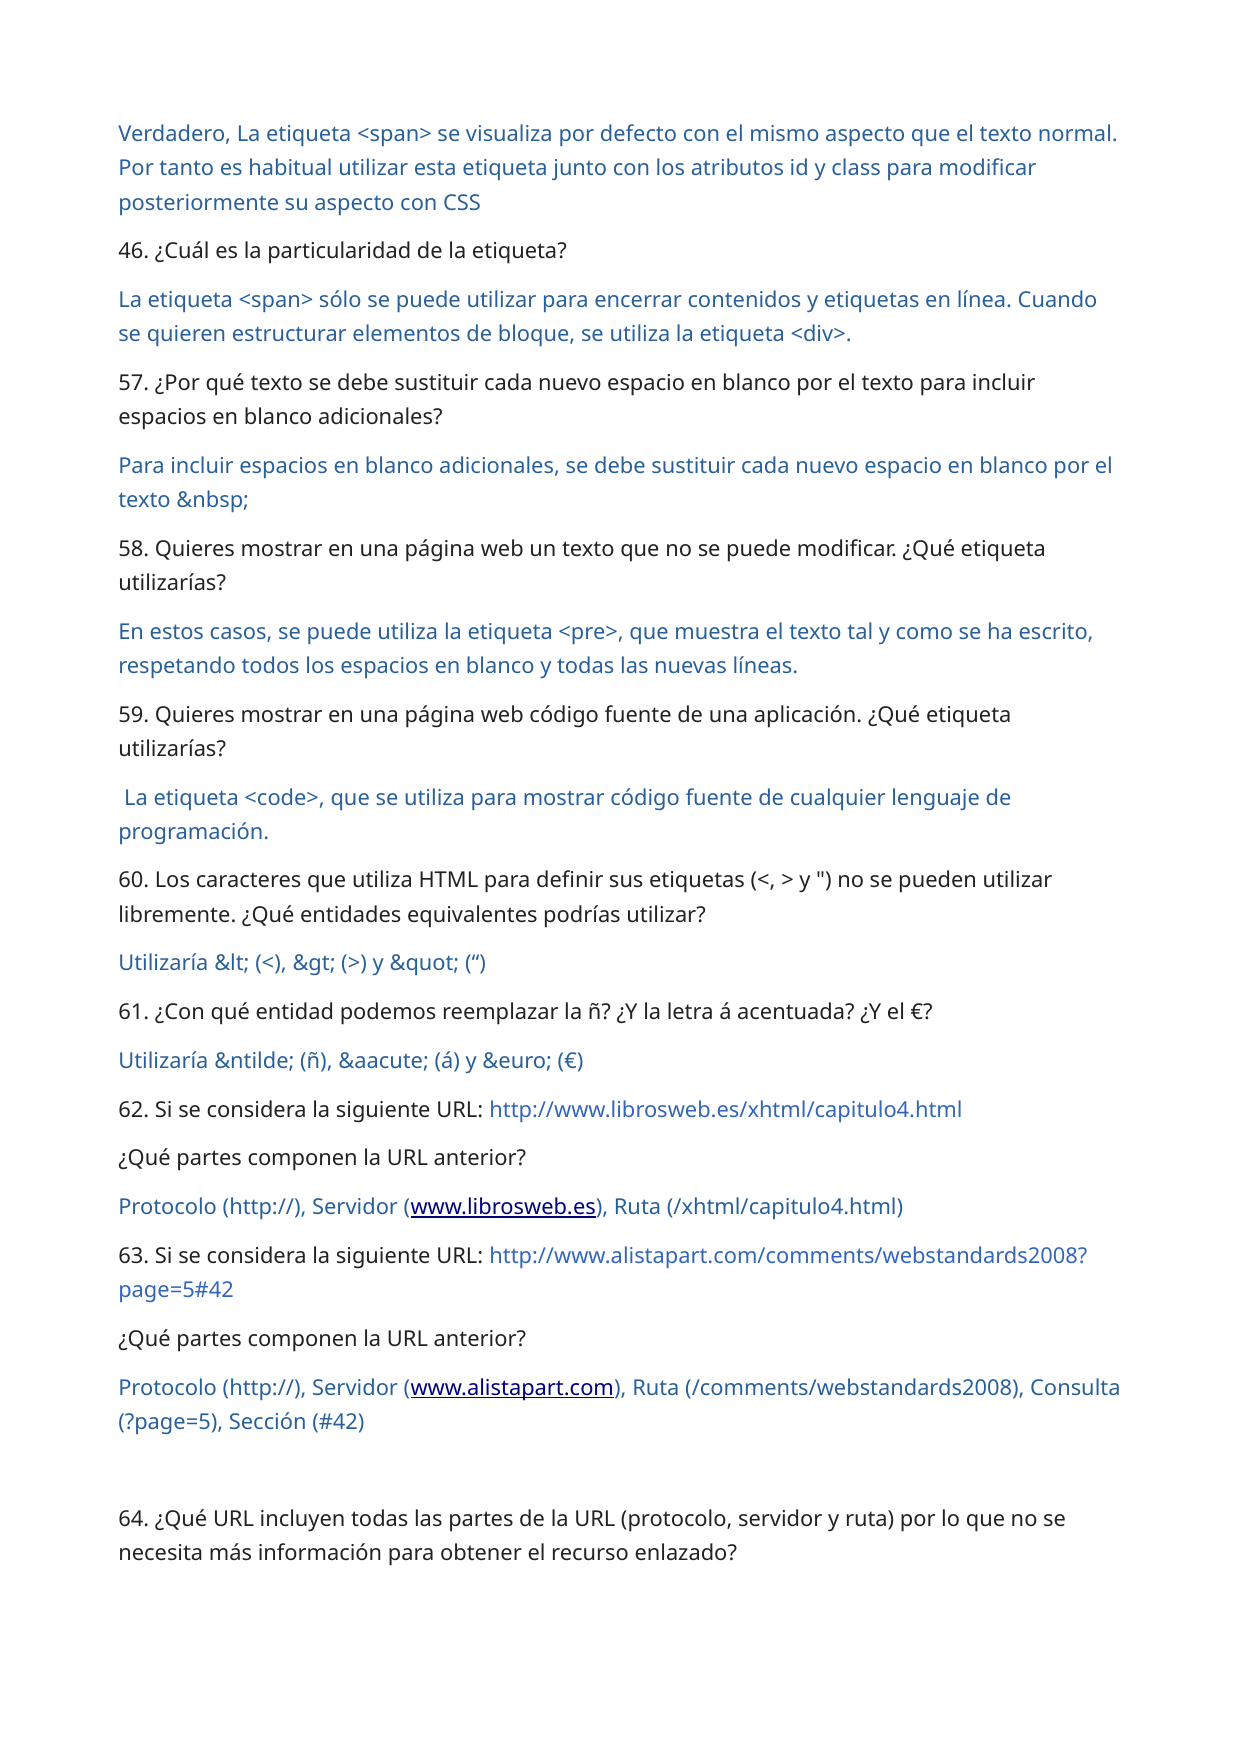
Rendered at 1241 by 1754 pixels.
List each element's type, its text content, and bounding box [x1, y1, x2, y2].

text 62. Si se considera la siguiente URL: http://www.librosweb.es/xhtml/capitulo4.html [118, 1093, 1122, 1123]
text Protocolo (http://), Servidor (www.alistapart.com), Ruta (/comments/webstandards2008), Consulta (?page=5), Sección (#42) [118, 1371, 1122, 1435]
text Protocolo (http://), Servidor (www.librosweb.es), Ruta (/xhtml/capitulo4.html) [118, 1191, 1122, 1221]
text La etiqueta <span> sólo se puede utilizar para encerrar contenidos y etiquetas en línea. Cuando se quieren estructurar elementos de bloque, se utiliza la etiqueta <div>. [118, 284, 1122, 348]
text 63. Si se considera la siguiente URL: http://www.alistapart.com/comments/webstandards2008?page=5#42 [118, 1240, 1122, 1304]
text 61. ¿Con qué entidad podemos reemplazar la ñ? ¿Y la letra á acentuada? ¿Y el €? [118, 996, 1122, 1026]
text ¿Qué partes componen la URL anterior? [118, 1323, 1122, 1352]
text Utilizaría &ntilde; (ñ), &aacute; (á) y &euro; (€) [118, 1045, 1122, 1074]
text 57. ¿Por qué texto se debe sustituir cada nuevo espacio en blanco por el texto para incluir espacios en blanco adicionales? [118, 367, 1122, 431]
text En estos casos, se puede utiliza la etiqueta <pre>, que muestra el texto tal y como se ha escrito, respetando todos los espacios en blanco y todas las nuevas líneas. [118, 616, 1122, 679]
text 46. ¿Cuál es la particularidad de la etiqueta? [118, 235, 1122, 265]
text 58. Quieres mostrar en una página web un texto que no se puede modificar. ¿Qué etiqueta utilizarías? [118, 533, 1122, 597]
text Para incluir espacios en blanco adicionales, se debe sustituir cada nuevo espacio en blanco por el texto &nbsp; [118, 450, 1122, 514]
text Utilizaría &lt; (<), &gt; (>) y &quot; (“) [118, 947, 1122, 977]
text Verdadero, La etiqueta <span> se visualiza por defecto con el mismo aspecto que el texto normal. Por tanto es habitual utilizar esta etiqueta junto con los atributos id y class para modificar posteriormente su aspecto con CSS [118, 118, 1122, 216]
text La etiqueta <code>, que se utiliza para mostrar código fuente de cualquier lenguaje de programación. [118, 781, 1122, 845]
text 64. ¿Qué URL incluyen todas las partes de la URL (protocolo, servidor y ruta) por lo que no se necesita más información para obtener el recurso enlazado? [118, 1503, 1122, 1567]
text 60. Los caracteres que utiliza HTML para definir sus etiquetas (<, > y ") no se pueden utilizar libremente. ¿Qué entidades equivalentes podrías utilizar? [118, 864, 1122, 928]
text 59. Quieres mostrar en una página web código fuente de una aplicación. ¿Qué etiqueta utilizarías? [118, 698, 1122, 762]
text ¿Qué partes componen la URL anterior? [118, 1142, 1122, 1172]
